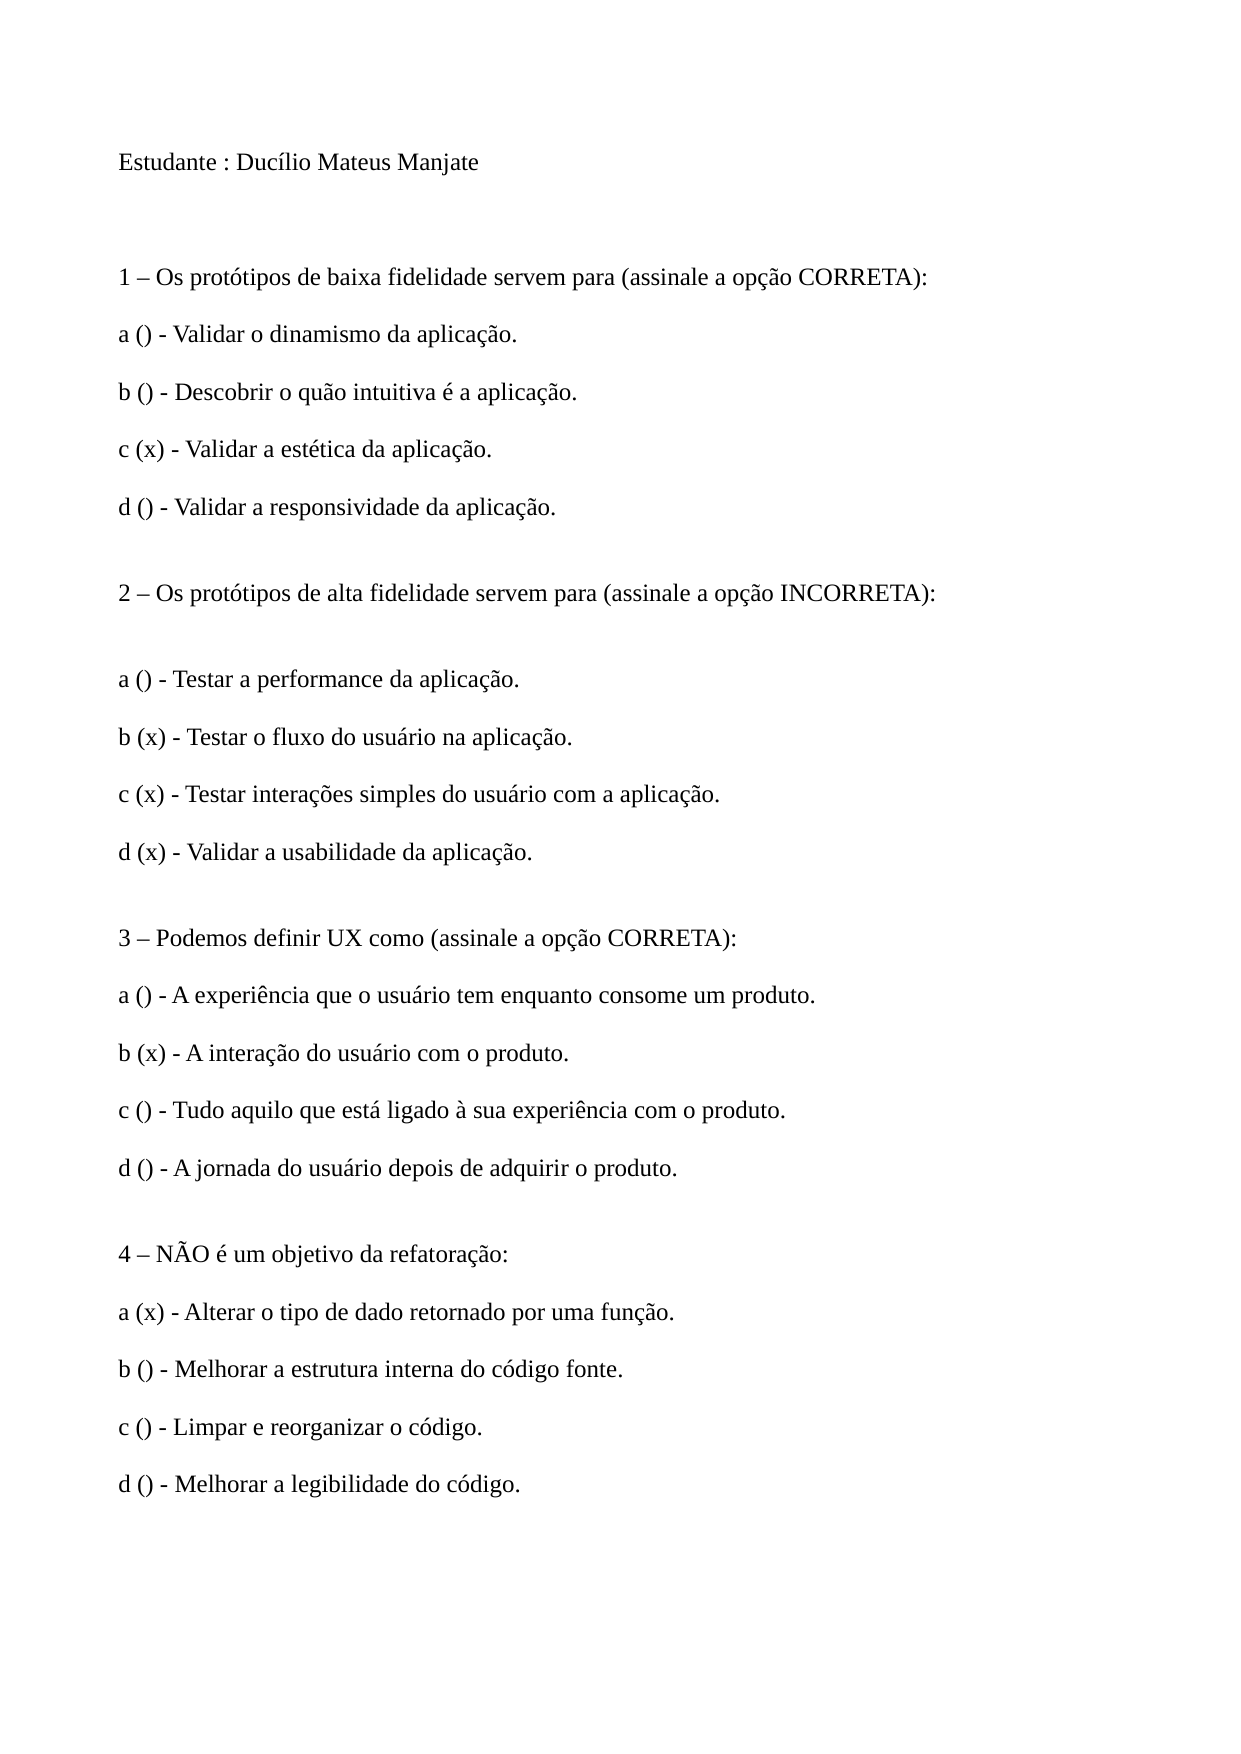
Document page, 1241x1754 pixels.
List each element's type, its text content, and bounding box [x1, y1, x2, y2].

text b (x) - Testar o fluxo do usuário na aplicação. [118, 722, 1122, 751]
text d () - A jornada do usuário depois de adquirir o produto. [118, 1153, 1122, 1182]
text d () - Melhorar a legibilidade do código. [118, 1469, 1122, 1498]
text 4 – NÃO é um objetivo da refatoração: [118, 1239, 1122, 1268]
text d (x) - Validar a usabilidade da aplicação. [118, 837, 1122, 866]
text b () - Melhorar a estrutura interna do código fonte. [118, 1354, 1122, 1383]
text c () - Tudo aquilo que está ligado à sua experiência com o produto. [118, 1096, 1122, 1124]
text a (x) - Alterar o tipo de dado retornado por uma função. [118, 1297, 1122, 1326]
text a () - Testar a performance da aplicação. [118, 664, 1122, 693]
text c (x) - Validar a estética da aplicação. [118, 434, 1122, 463]
text a () - Validar o dinamismo da aplicação. [118, 319, 1122, 348]
text d () - Validar a responsividade da aplicação. [118, 492, 1122, 521]
text 3 – Podemos definir UX como (assinale a opção CORRETA): [118, 923, 1122, 952]
text a () - A experiência que o usuário tem enquanto consome um produto. [118, 981, 1122, 1009]
text b () - Descobrir o quão intuitiva é a aplicação. [118, 377, 1122, 406]
text Estudante : Ducílio Mateus Manjate [118, 147, 1122, 176]
text c () - Limpar e reorganizar o código. [118, 1412, 1122, 1441]
text 1 – Os protótipos de baixa fidelidade servem para (assinale a opção CORRETA): [118, 262, 1122, 291]
text 2 – Os protótipos de alta fidelidade servem para (assinale a opção INCORRETA): [118, 578, 1122, 607]
text b (x) - A interação do usuário com o produto. [118, 1038, 1122, 1067]
text c (x) - Testar interações simples do usuário com a aplicação. [118, 779, 1122, 808]
